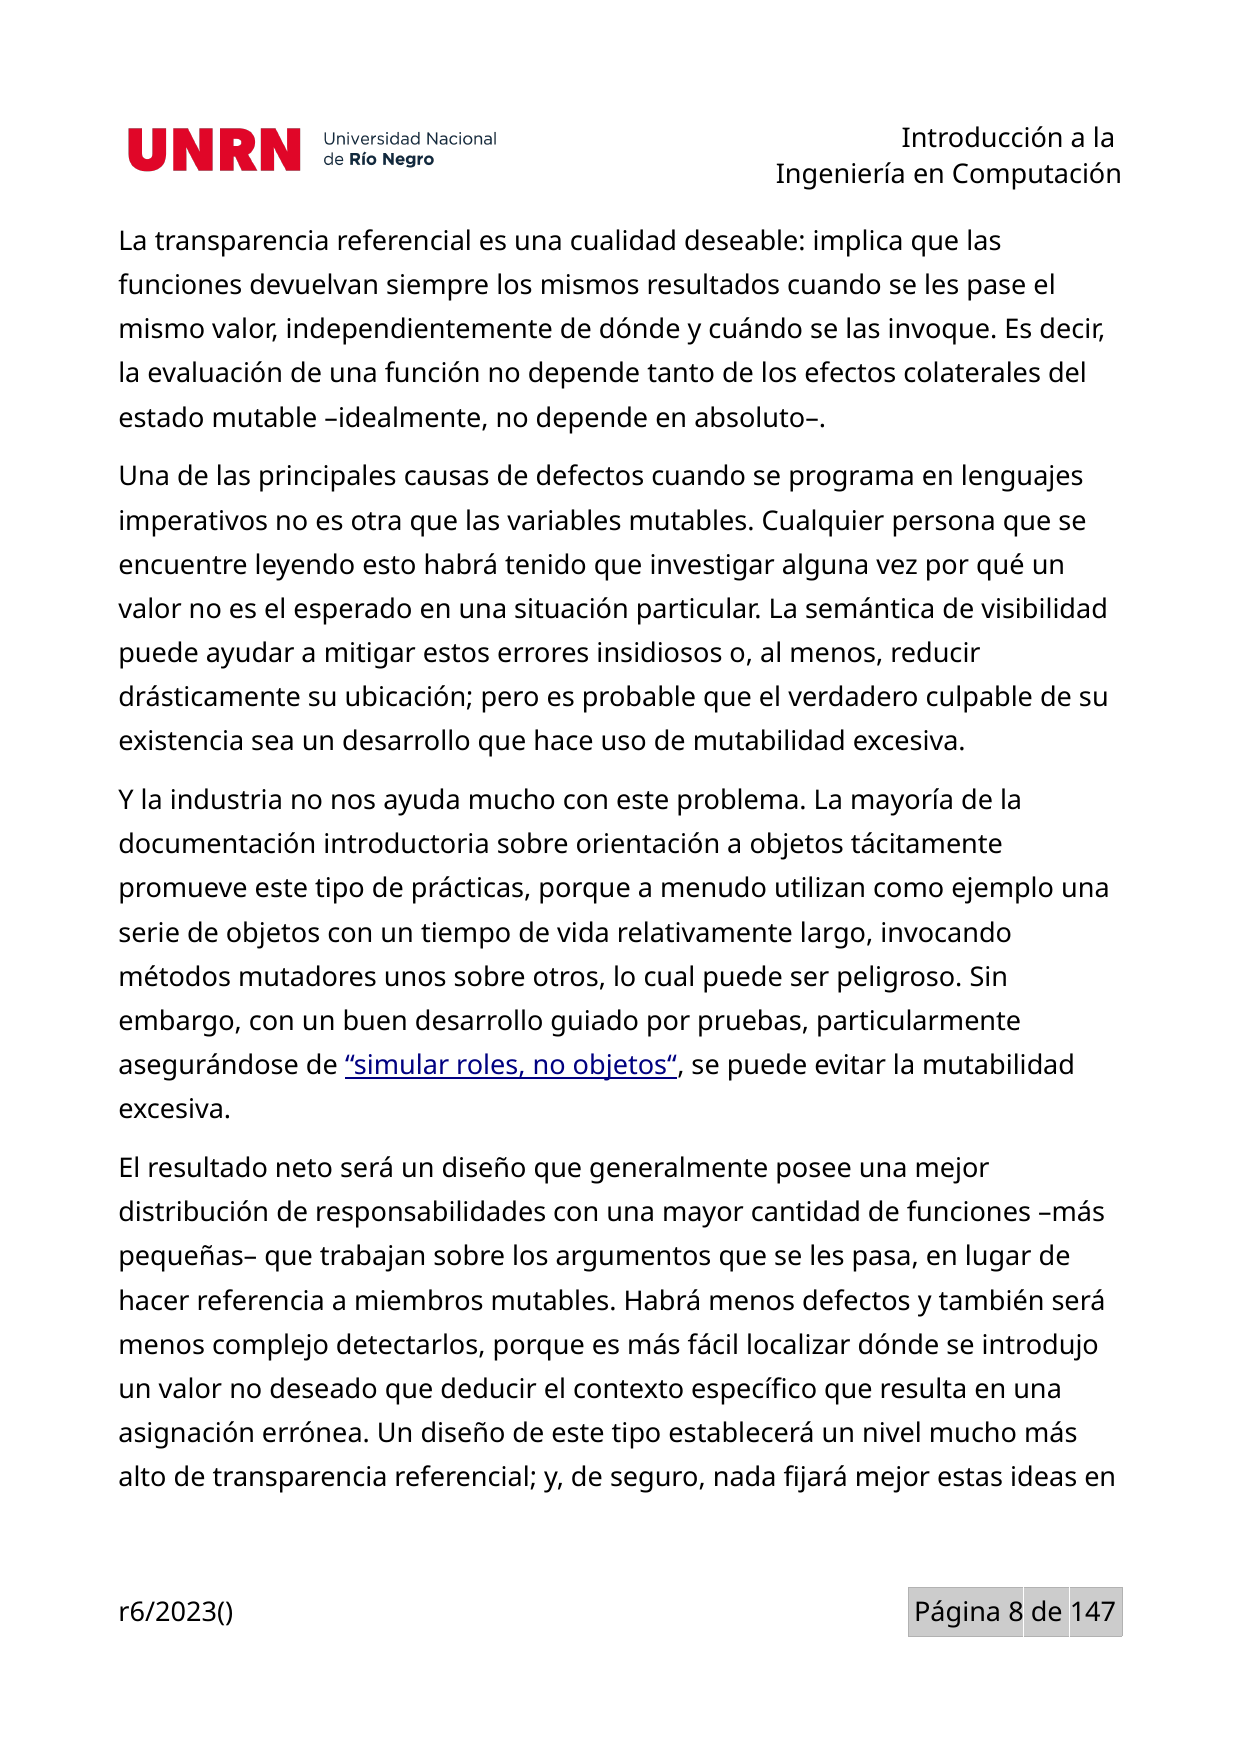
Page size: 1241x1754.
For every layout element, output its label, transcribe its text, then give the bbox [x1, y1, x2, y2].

text La transparencia referencial es una cualidad deseable: implica que las funciones devuelvan siempre los mismos resultados cuando se les pase el mismo valor, independientemente de dónde y cuándo se las invoque. Es decir, la evaluación de una función no depende tanto de los efectos colaterales del estado mutable –idealmente, no depende en absoluto–. [118, 221, 1122, 435]
text El resultado neto será un diseño que generalmente posee una mejor distribución de responsabilidades con una mayor cantidad de funciones –más pequeñas– que trabajan sobre los argumentos que se les pasa, en lugar de hacer referencia a miembros mutables. Habrá menos defectos y también será menos complejo detectarlos, porque es más fácil localizar dónde se introdujo un valor no deseado que deducir el contexto específico que resulta en una asignación errónea. Un diseño de este tipo establecerá un nivel mucho más alto de transparencia referencial; y, de seguro, nada fijará mejor estas ideas en [118, 1148, 1122, 1494]
text Y la industria no nos ayuda mucho con este problema. La mayoría de la documentación introductoria sobre orientación a objetos tácitamente promueve este tipo de prácticas, porque a menudo utilizan como ejemplo una serie de objetos con un tiempo de vida relativamente largo, invocando métodos mutadores unos sobre otros, lo cual puede ser peligroso. Sin embargo, con un buen desarrollo guiado por pruebas, particularmente asegurándose de “simular roles, no objetos“, se puede evitar la mutabilidad excesiva. [118, 781, 1122, 1127]
picture [118, 118, 505, 180]
text Una de las principales causas de defectos cuando se programa en lenguajes imperativos no es otra que las variables mutables. Cualquier persona que se encuentre leyendo esto habrá tenido que investigar alguna vez por qué un valor no es el esperado en una situación particular. La semántica de visibilidad puede ayudar a mitigar estos errores insidiosos o, al menos, reducir drásticamente su ubicación; pero es probable que el verdadero culpable de su existencia sea un desarrollo que hace uso de mutabilidad excesiva. [118, 457, 1122, 759]
